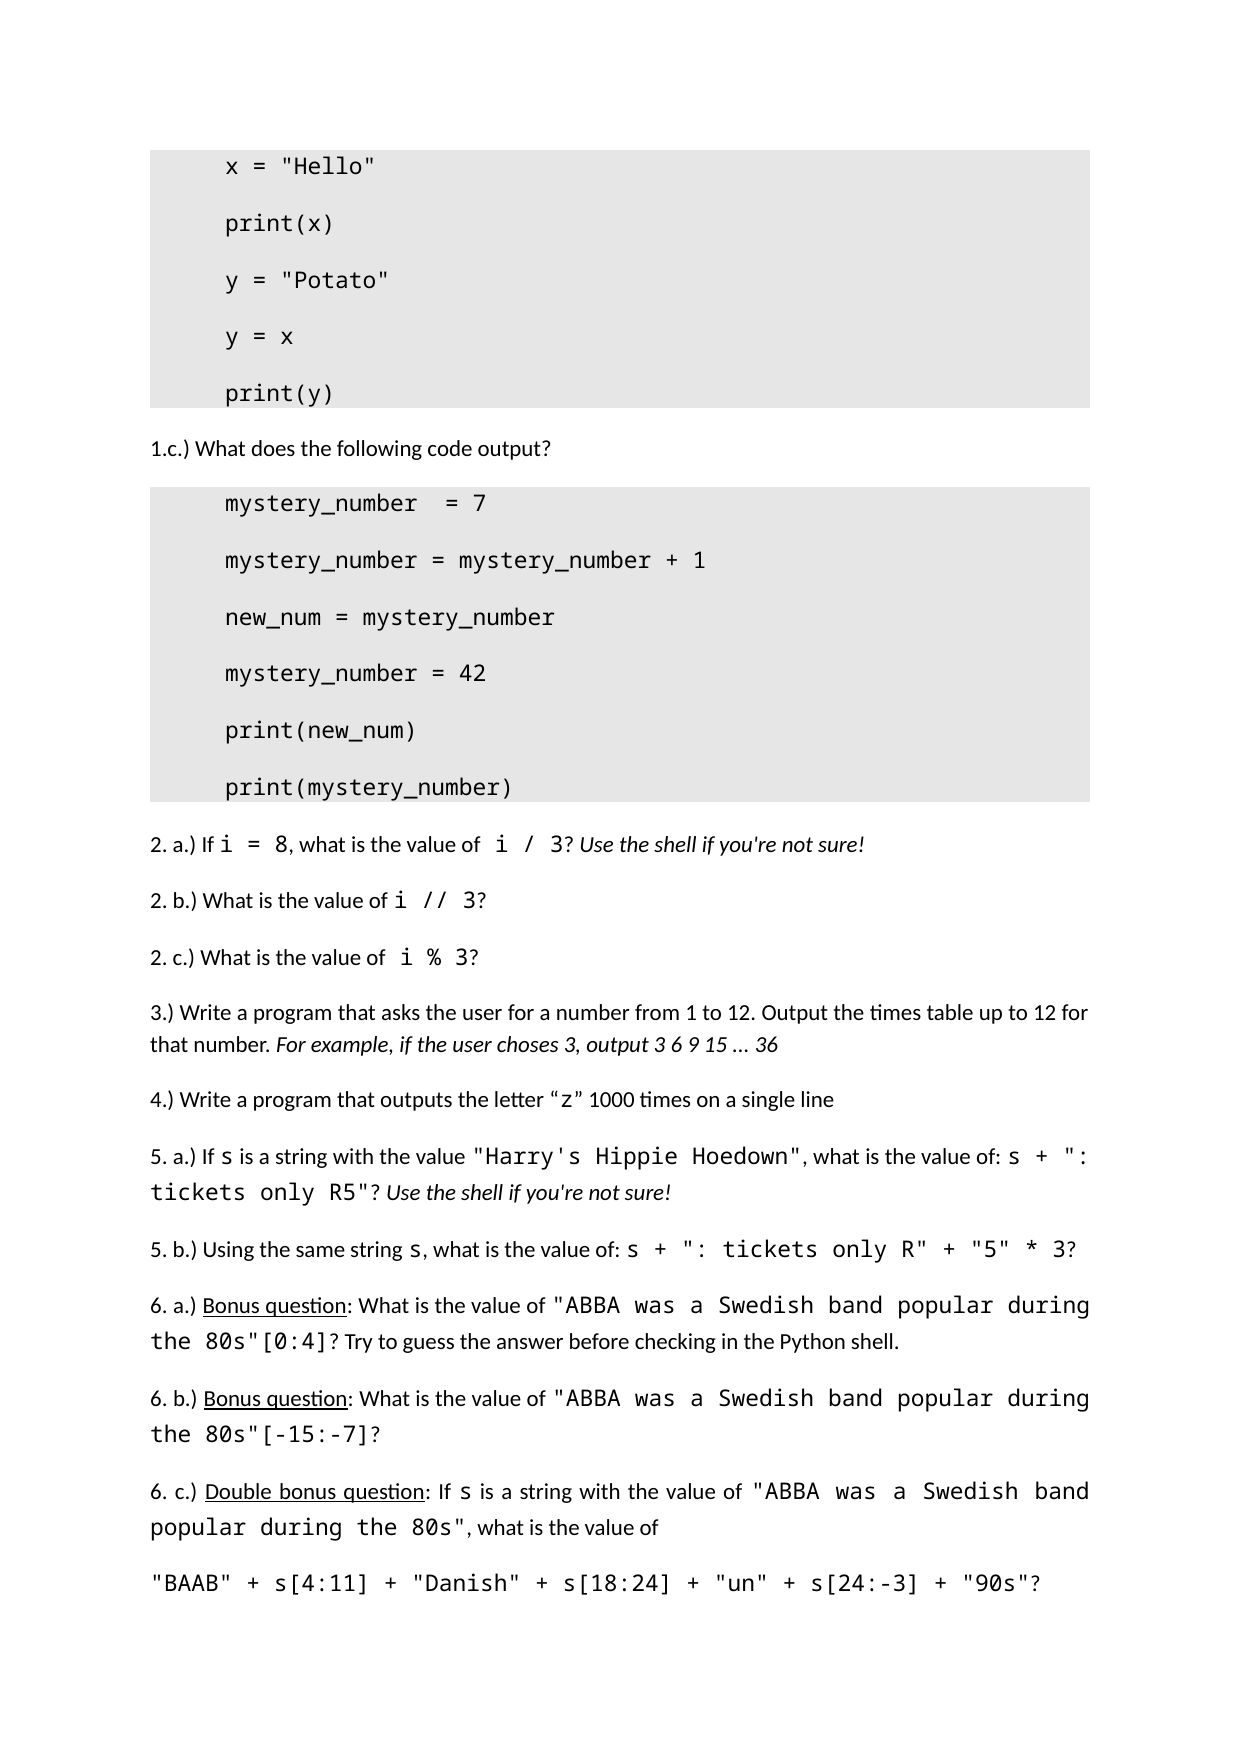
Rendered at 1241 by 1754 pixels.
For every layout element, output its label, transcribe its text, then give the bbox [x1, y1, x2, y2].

text y = "Potato" [150, 263, 1090, 295]
text 2. c.) What is the value of i % 3? [150, 941, 1090, 972]
text mystery_number = mystery_number + 1 [150, 544, 1090, 575]
text print(new_num) [150, 714, 1090, 745]
text print(y) [150, 377, 1090, 408]
text 6. a.) Bonus question: What is the value of "ABBA was a Swedish band popular during the 80s"[0:4]? Try to guess the answer before checking in the Python shell. [150, 1289, 1090, 1356]
text 4.) Write a program that outputs the letter “z” 1000 times on a single line [150, 1083, 1090, 1114]
text 5. a.) If s is a string with the value "Harry's Hippie Hoedown", what is the value of: s + ": tickets only R5"? Use the shell if you're not sure! [150, 1140, 1090, 1207]
text print(x) [150, 207, 1090, 238]
text new_num = mystery_number [150, 600, 1090, 632]
text 5. b.) Using the same string s, what is the value of: s + ": tickets only R" + "5" * 3? [150, 1232, 1090, 1264]
text x = "Hello" [150, 150, 1090, 181]
text 6. c.) Double bonus question: If s is a string with the value of "ABBA was a Swedish band popular during the 80s", what is the value of [150, 1475, 1090, 1542]
text 3.) Write a program that asks the user for a number from 1 to 12. Output the times table up to 12 for that number. For example, if the user choses 3, output 3 6 9 15 ... 36 [150, 998, 1090, 1058]
text 2. a.) If i = 8, what is the value of i / 3? Use the shell if you're not sure! [150, 827, 1090, 859]
text 6. b.) Bonus question: What is the value of "ABBA was a Swedish band popular during the 80s"[-15:-7]? [150, 1382, 1090, 1449]
text mystery_number = 42 [150, 657, 1090, 688]
text mystery_number = 7 [150, 487, 1090, 518]
text 1.c.) What does the following code output? [150, 434, 1090, 462]
text 2. b.) What is the value of i // 3? [150, 884, 1090, 916]
text print(mystery_number) [150, 771, 1090, 802]
text y = x [150, 320, 1090, 352]
text "BAAB" + s[4:11] + "Danish" + s[18:24] + "un" + s[24:-3] + "90s"? [150, 1567, 1090, 1599]
